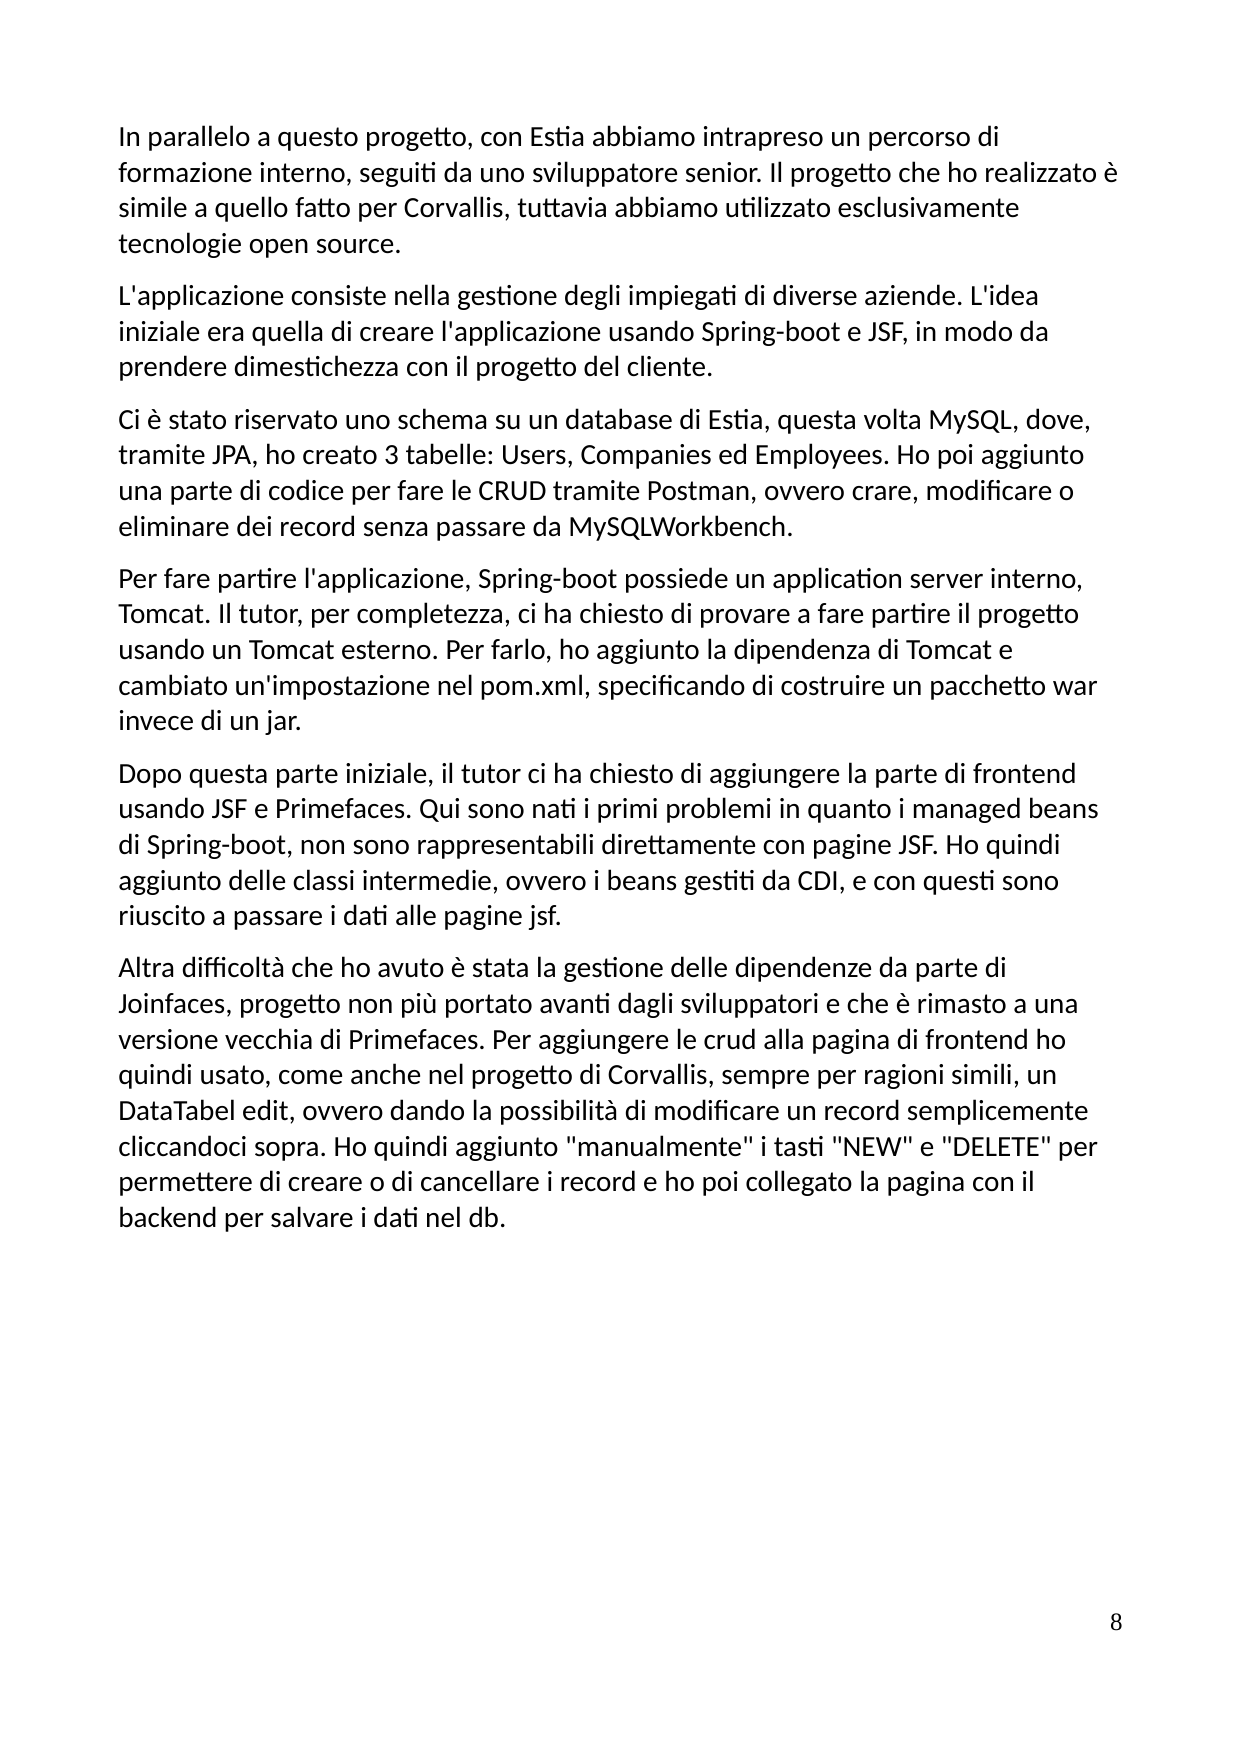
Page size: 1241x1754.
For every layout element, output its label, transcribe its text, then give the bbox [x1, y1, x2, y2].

text L'applicazione consiste nella gestione degli impiegati di diverse aziende. L'idea iniziale era quella di creare l'applicazione usando Spring-boot e JSF, in modo da prendere dimestichezza con il progetto del cliente. [118, 277, 1122, 384]
text Ci è stato riservato uno schema su un database di Estia, questa volta MySQL, dove, tramite JPA, ho creato 3 tabelle: Users, Companies ed Employees. Ho poi aggiunto una parte di codice per fare le CRUD tramite Postman, ovvero crare, modificare o eliminare dei record senza passare da MySQLWorkbench. [118, 401, 1122, 543]
text Per fare partire l'applicazione, Spring-boot possiede un application server interno, Tomcat. Il tutor, per completezza, ci ha chiesto di provare a fare partire il progetto usando un Tomcat esterno. Per farlo, ho aggiunto la dipendenza di Tomcat e cambiato un'impostazione nel pom.xml, specificando di costruire un pacchetto war invece di un jar. [118, 560, 1122, 738]
text Dopo questa parte iniziale, il tutor ci ha chiesto di aggiungere la parte di frontend usando JSF e Primefaces. Qui sono nati i primi problemi in quanto i managed beans di Spring-boot, non sono rappresentabili direttamente con pagine JSF. Ho quindi aggiunto delle classi intermedie, ovvero i beans gestiti da CDI, e con questi sono riuscito a passare i dati alle pagine jsf. [118, 755, 1122, 933]
text In parallelo a questo progetto, con Estia abbiamo intrapreso un percorso di formazione interno, seguiti da uno sviluppatore senior. Il progetto che ho realizzato è simile a quello fatto per Corvallis, tuttavia abbiamo utilizzato esclusivamente tecnologie open source. [118, 118, 1122, 261]
text Altra difficoltà che ho avuto è stata la gestione delle dipendenze da parte di Joinfaces, progetto non più portato avanti dagli sviluppatori e che è rimasto a una versione vecchia di Primefaces. Per aggiungere le crud alla pagina di frontend ho quindi usato, come anche nel progetto di Corvallis, sempre per ragioni simili, un DataTabel edit, ovvero dando la possibilità di modificare un record semplicemente cliccandoci sopra. Ho quindi aggiunto "manualmente" i tasti "NEW" e "DELETE" per permettere di creare o di cancellare i record e ho poi collegato la pagina con il backend per salvare i dati nel db. [118, 949, 1122, 1234]
